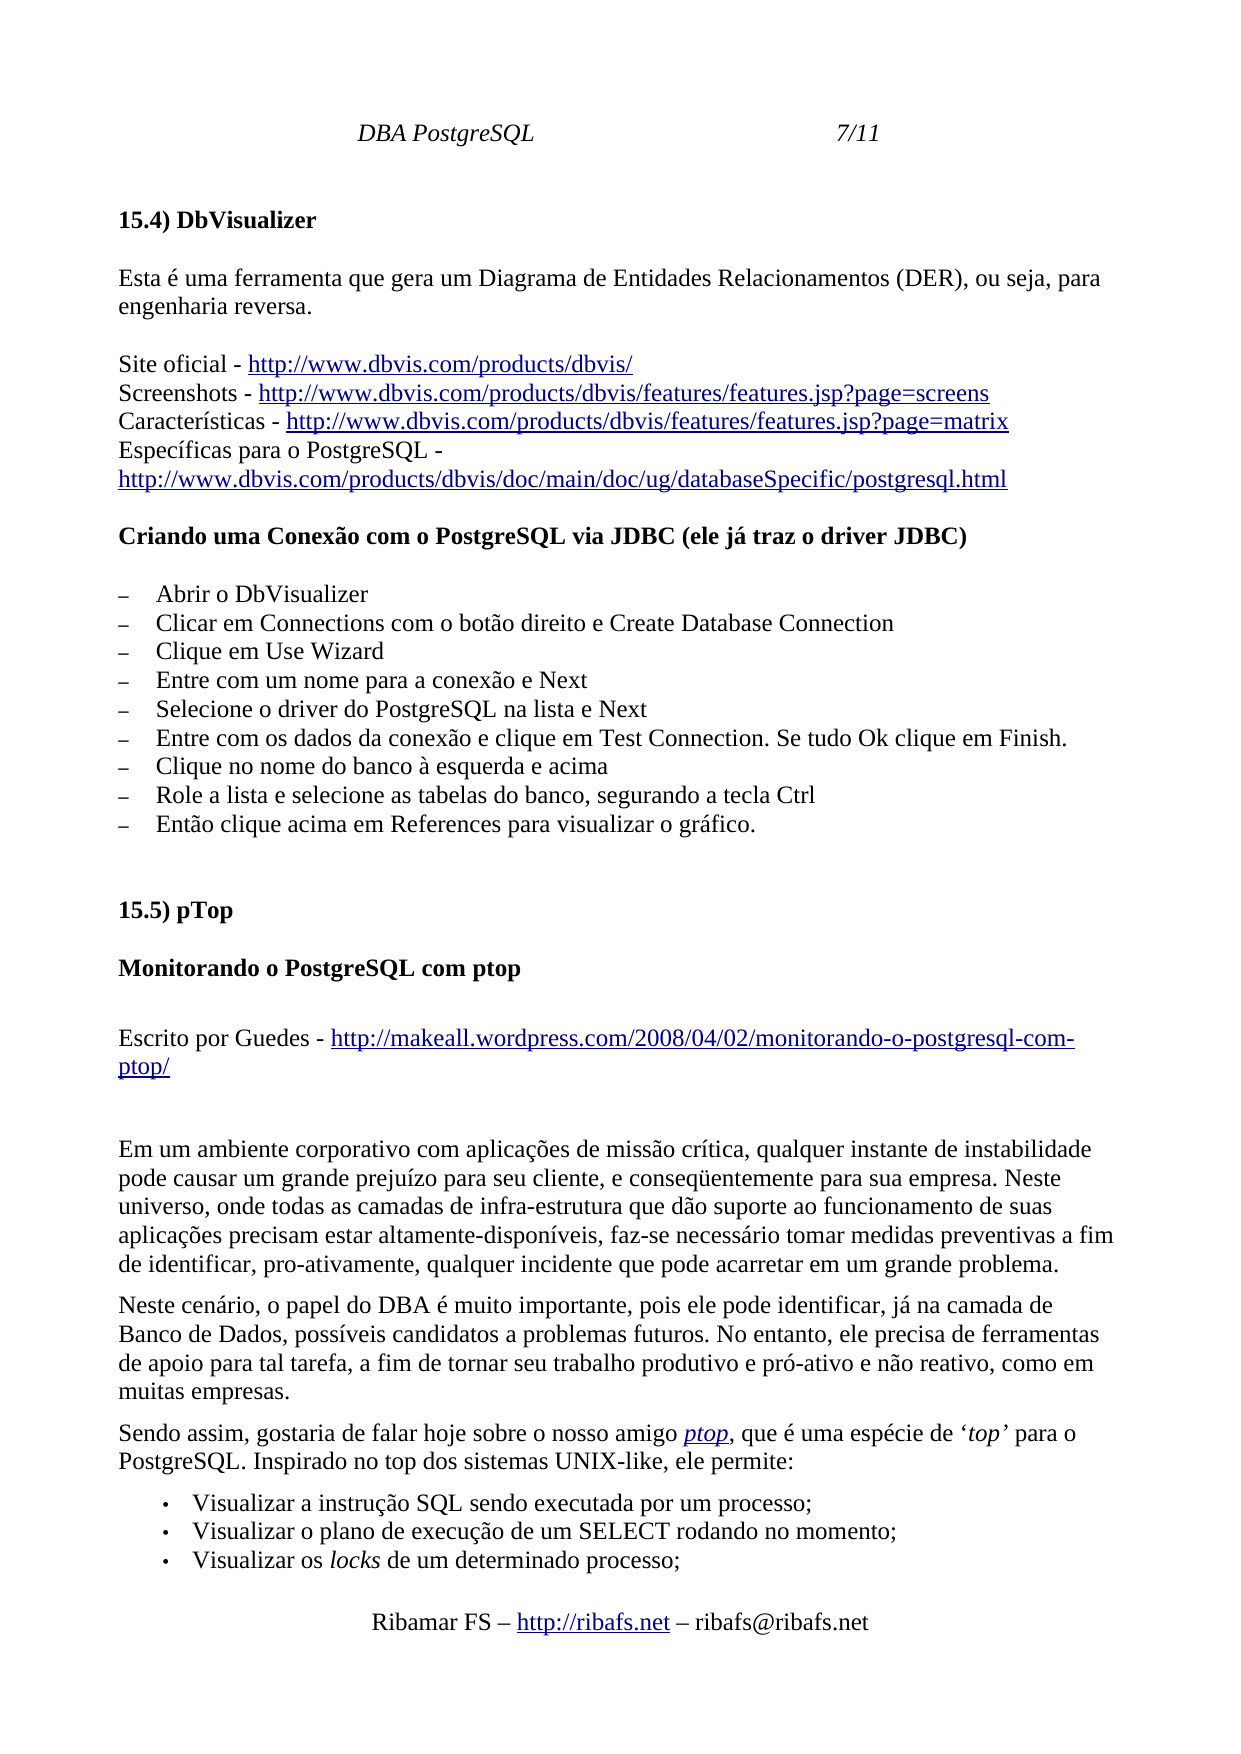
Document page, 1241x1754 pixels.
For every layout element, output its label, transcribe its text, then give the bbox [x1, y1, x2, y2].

text 15.5) pTop [118, 895, 1122, 924]
text Criando uma Conexão com o PostgreSQL via JDBC (ele já traz o driver JDBC) [118, 521, 1122, 550]
list Selecione o driver do PostgreSQL na lista e Next [118, 694, 1122, 723]
text Monitorando o PostgreSQL com ptop [118, 953, 1122, 981]
text Screenshots - http://www.dbvis.com/products/dbvis/features/features.jsp?page=screens [118, 378, 1122, 406]
text Esta é uma ferramenta que gera um Diagrama de Entidades Relacionamentos (DER), ou seja, para engenharia reversa. [118, 263, 1122, 320]
text Características - http://www.dbvis.com/products/dbvis/features/features.jsp?page=matrix [118, 406, 1122, 435]
text 15.4) DbVisualizer [118, 205, 1122, 234]
list Abrir o DbVisualizer [118, 579, 1122, 608]
list Visualizar a instrução SQL sendo executada por um processo; [162, 1488, 1122, 1516]
list Clique em Use Wizard [118, 636, 1122, 665]
text Neste cenário, o papel do DBA é muito importante, pois ele pode identificar, já na camada de Banco de Dados, possíveis candidatos a problemas futuros. No entanto, ele precisa de ferramentas de apoio para tal tarefa, a fim de tornar seu trabalho produtivo e pró-ativo e não reativo, como em muitas empresas. [118, 1290, 1122, 1405]
text Específicas para o PostgreSQL - http://www.dbvis.com/products/dbvis/doc/main/doc/ug/databaseSpecific/postgresql.html [118, 435, 1122, 493]
text Site oficial - http://www.dbvis.com/products/dbvis/ [118, 349, 1122, 378]
text Em um ambiente corporativo com aplicações de missão crítica, qualquer instante de instabilidade pode causar um grande prejuízo para seu cliente, e conseqüentemente para sua empresa. Neste universo, onde todas as camadas de infra-estrutura que dão suporte ao funcionamento de suas aplicações precisam estar altamente-disponíveis, faz-se necessário tomar medidas preventivas a fim de identificar, pro-ativamente, qualquer incidente que pode acarretar em um grande problema. [118, 1134, 1122, 1278]
list Entre com um nome para a conexão e Next [118, 665, 1122, 694]
list Clicar em Connections com o botão direito e Create Database Connection [118, 608, 1122, 636]
list Visualizar o plano de execução de um SELECT rodando no momento; [162, 1516, 1122, 1545]
list Clique no nome do banco à esquerda e acima [118, 751, 1122, 780]
text Sendo assim, gostaria de falar hoje sobre o nosso amigo ptop, que é uma espécie de ‘top’ para o PostgreSQL. Inspirado no top dos sistemas UNIX-like, ele permite: [118, 1418, 1122, 1475]
list Visualizar os locks de um determinado processo; [162, 1545, 1122, 1574]
list Entre com os dados da conexão e clique em Test Connection. Se tudo Ok clique em Finish. [118, 723, 1122, 751]
text Escrito por Guedes - http://makeall.wordpress.com/2008/04/02/monitorando-o-postgresql-com-ptop/ [118, 1023, 1122, 1080]
list Então clique acima em References para visualizar o gráfico. [118, 809, 1122, 838]
list Role a lista e selecione as tabelas do banco, segurando a tecla Ctrl [118, 780, 1122, 809]
